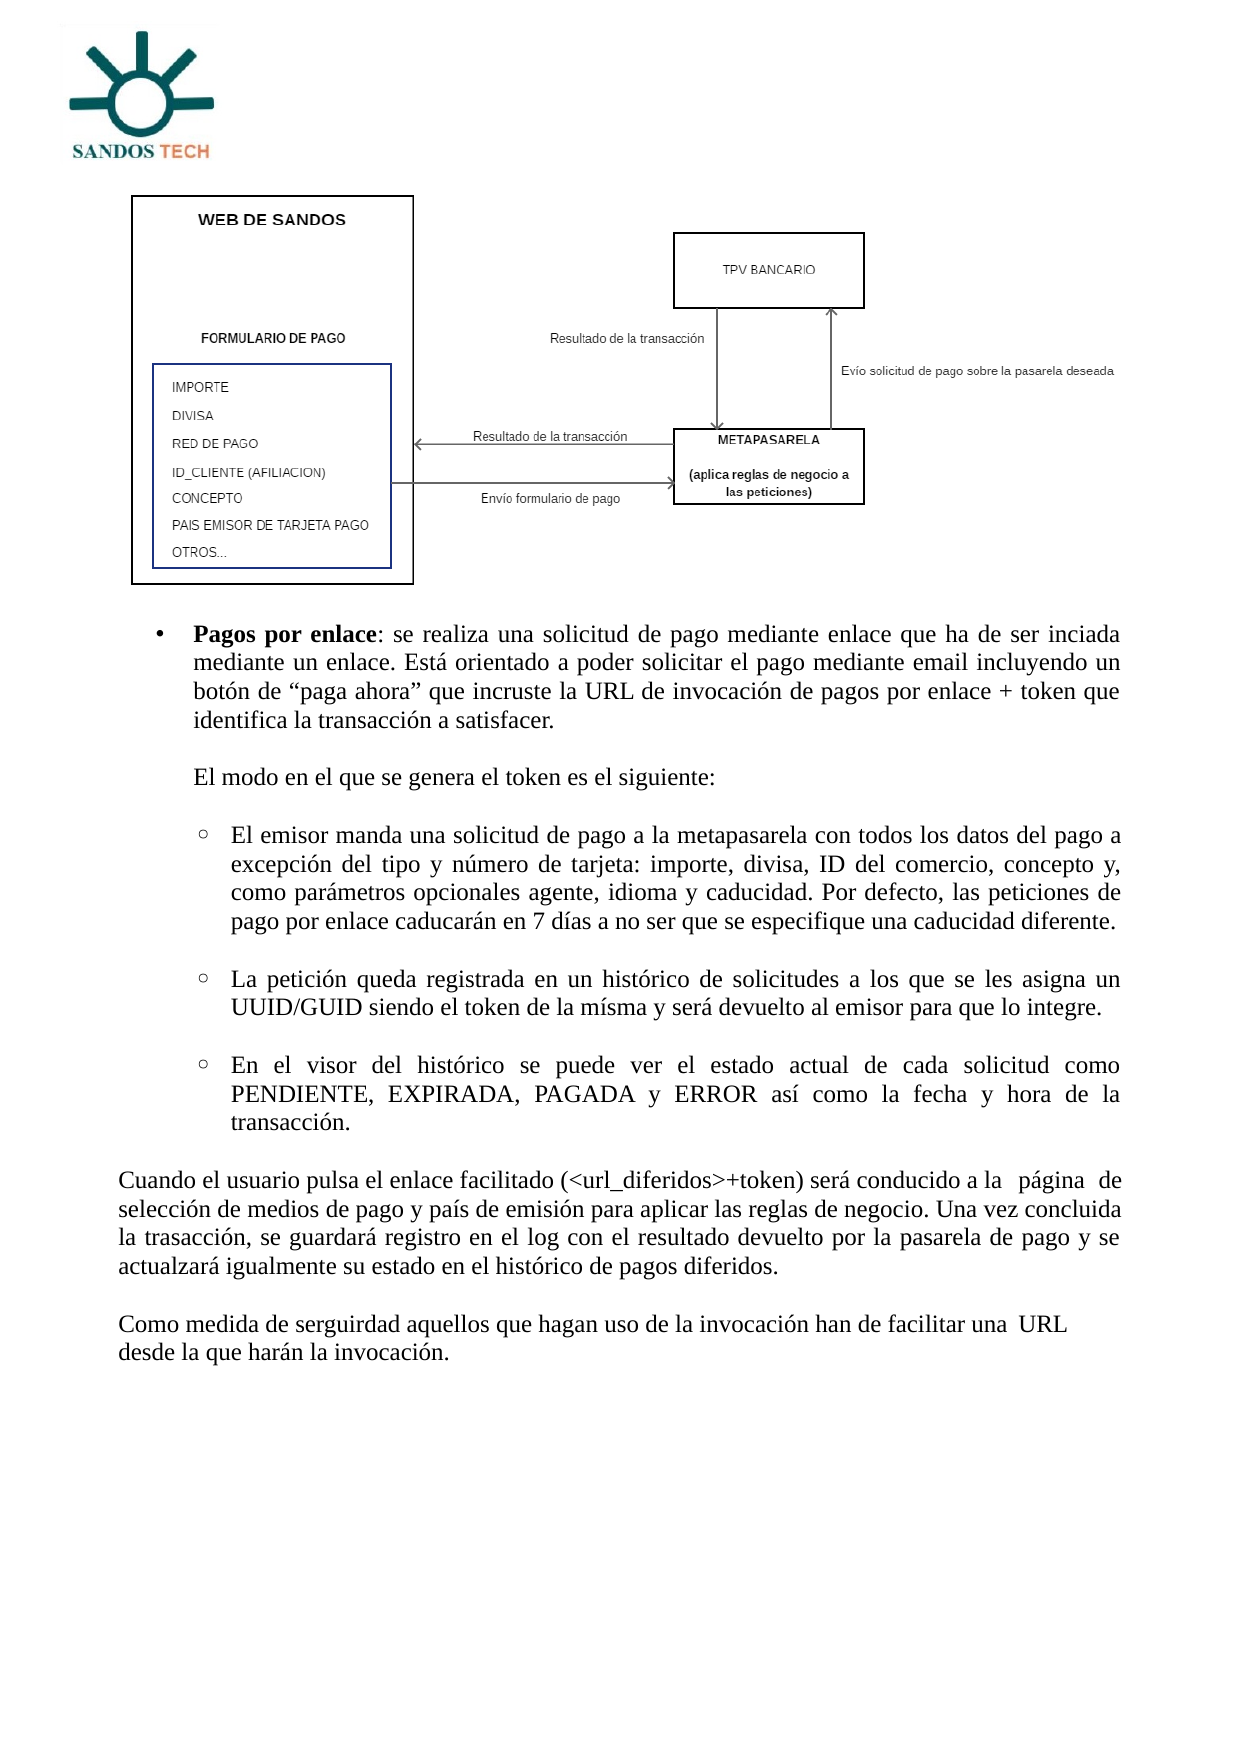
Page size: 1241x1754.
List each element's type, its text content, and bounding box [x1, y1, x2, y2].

picture [50, 21, 1123, 590]
text Cuando el usuario pulsa el enlace facilitado (<url_diferidos>+token) será conducido a la página de selección de medios de pago y país de emisión para aplicar las reglas de negocio. Una vez concluida la trasacción, se guardará registro en el log con el resultado devuelto por la pasarela de pago y se actualzará igualmente su estado en el histórico de pagos diferidos. [118, 1165, 1122, 1280]
list El emisor manda una solicitud de pago a la metapasarela con todos los datos del pago a excepción del tipo y número de tarjeta: importe, divisa, ID del comercio, concepto y, como parámetros opcionales agente, idioma y caducidad. Por defecto, las peticiones de pago por enlace caducarán en 7 días a no ser que se especifique una caducidad diferente. [193, 820, 1122, 935]
list Pagos por enlace: se realiza una solicitud de pago mediante enlace que ha de ser inciada mediante un enlace. Está orientado a poder solicitar el pago mediante email incluyendo un botón de “paga ahora” que incruste la URL de invocación de pagos por enlace + token que identifica la transacción a satisfacer. [156, 619, 1122, 734]
text Como medida de serguirdad aquellos que hagan uso de la invocación han de facilitar una URL desde la que harán la invocación. [118, 1309, 1122, 1366]
list La petición queda registrada en un histórico de solicitudes a los que se les asigna un UUID/GUID siendo el token de la mísma y será devuelto al emisor para que lo integre. [193, 964, 1122, 1021]
list En el visor del histórico se puede ver el estado actual de cada solicitud como PENDIENTE, EXPIRADA, PAGADA y ERROR así como la fecha y hora de la transacción. [193, 1050, 1122, 1136]
list El modo en el que se genera el token es el siguiente: [156, 762, 1122, 791]
